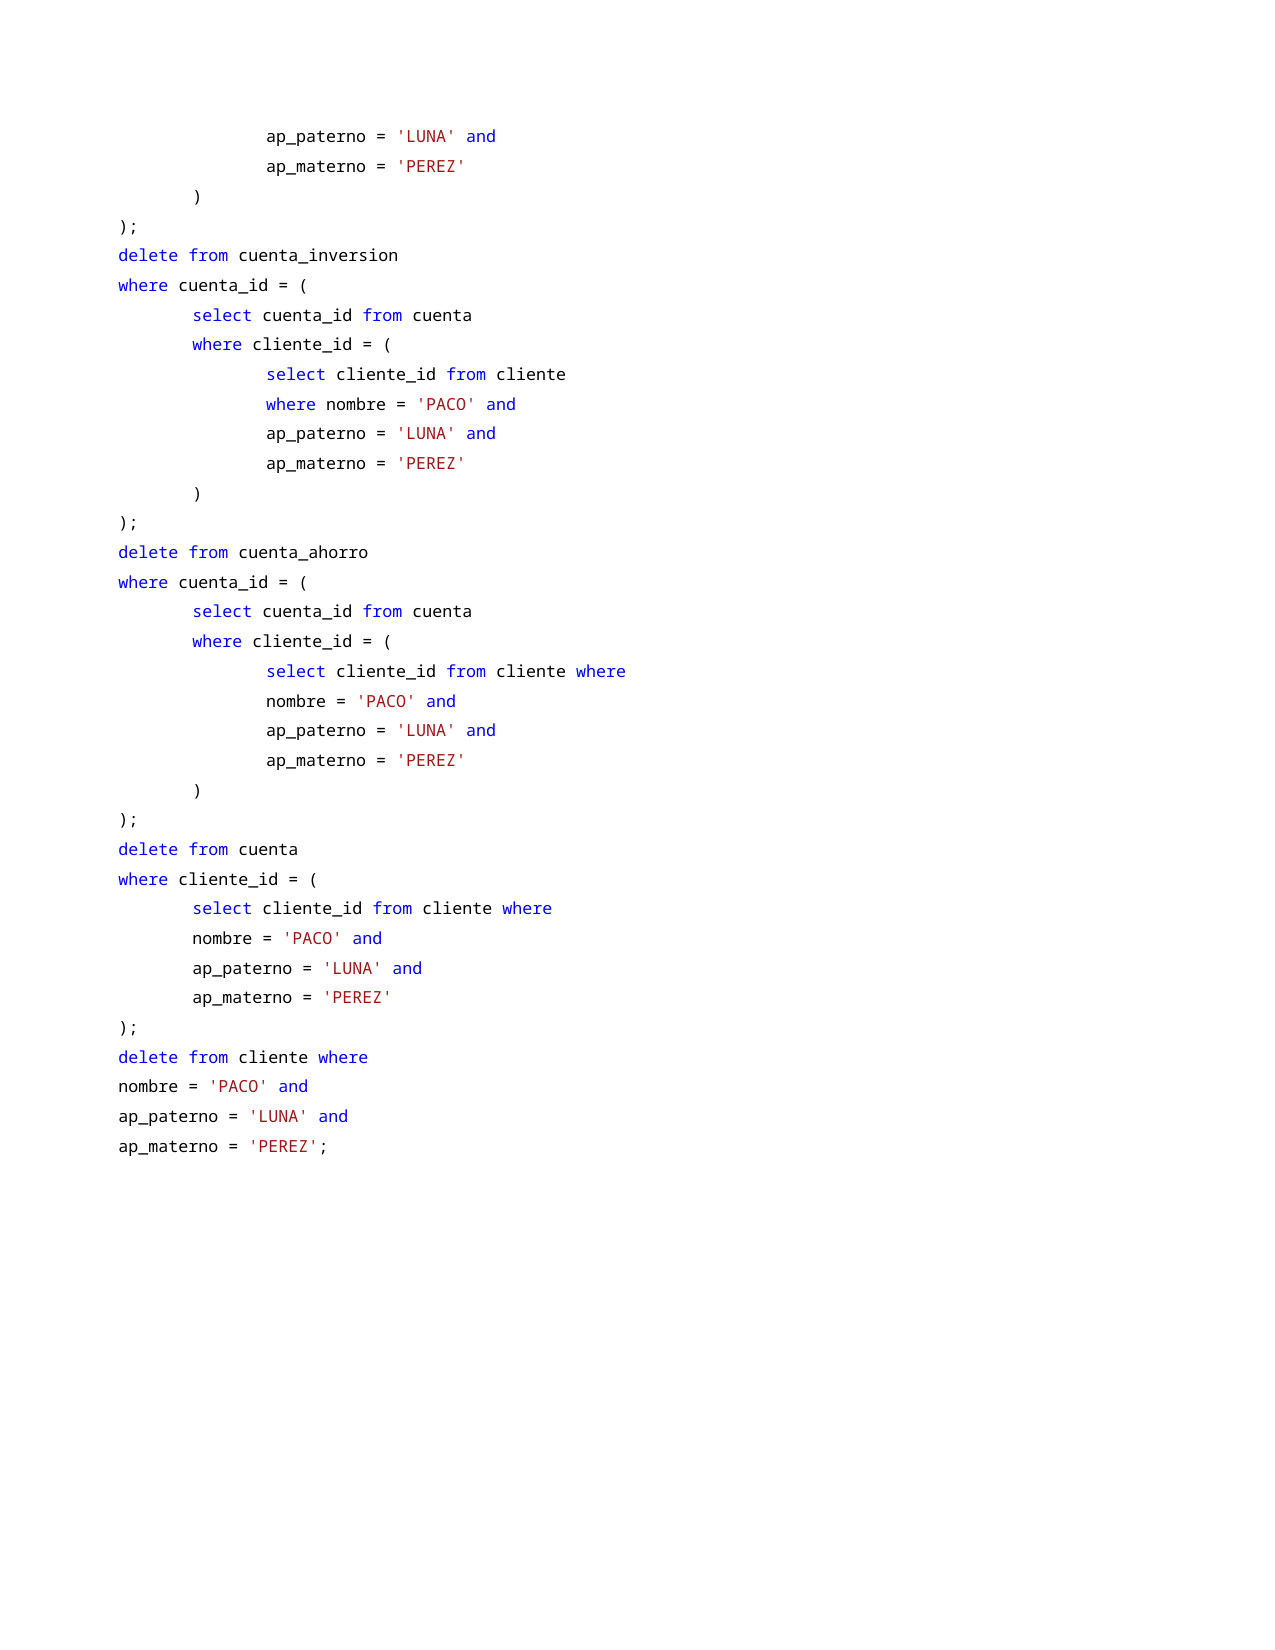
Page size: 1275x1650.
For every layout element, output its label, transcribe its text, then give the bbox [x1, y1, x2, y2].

text ap_paterno = 'LUNA' and [118, 949, 1157, 979]
text ap_paterno = 'LUNA' and [118, 1098, 1157, 1127]
text ap_paterno = 'LUNA' and [118, 415, 1157, 445]
text ap_paterno = 'LUNA' and [118, 712, 1157, 742]
text nombre = 'PACO' and [118, 682, 1157, 712]
text ap_materno = 'PEREZ' [118, 979, 1157, 1009]
text ap_materno = 'PEREZ' [118, 742, 1157, 771]
text ap_paterno = 'LUNA' and [118, 118, 1157, 148]
text nombre = 'PACO' and [118, 1068, 1157, 1098]
text where cliente_id = ( [118, 623, 1157, 652]
text where cuenta_id = ( [118, 563, 1157, 593]
text where cliente_id = ( [118, 860, 1157, 890]
text ) [118, 177, 1157, 207]
text select cuenta_id from cuenta [118, 593, 1157, 623]
text ); [118, 504, 1157, 534]
text delete from cuenta_ahorro [118, 534, 1157, 563]
text where cuenta_id = ( [118, 267, 1157, 296]
text ); [118, 801, 1157, 831]
text where nombre = 'PACO' and [118, 385, 1157, 415]
text delete from cliente where [118, 1038, 1157, 1068]
text select cuenta_id from cuenta [118, 296, 1157, 326]
text ap_materno = 'PEREZ'; [118, 1127, 1157, 1157]
text ); [118, 207, 1157, 237]
text ap_materno = 'PEREZ' [118, 445, 1157, 474]
text delete from cuenta_inversion [118, 237, 1157, 267]
text select cliente_id from cliente where [118, 652, 1157, 682]
text select cliente_id from cliente [118, 356, 1157, 385]
text select cliente_id from cliente where [118, 890, 1157, 920]
text nombre = 'PACO' and [118, 920, 1157, 949]
text ) [118, 771, 1157, 801]
text ap_materno = 'PEREZ' [118, 148, 1157, 177]
text delete from cuenta [118, 831, 1157, 860]
text where cliente_id = ( [118, 326, 1157, 356]
text ); [118, 1009, 1157, 1038]
text ) [118, 474, 1157, 504]
